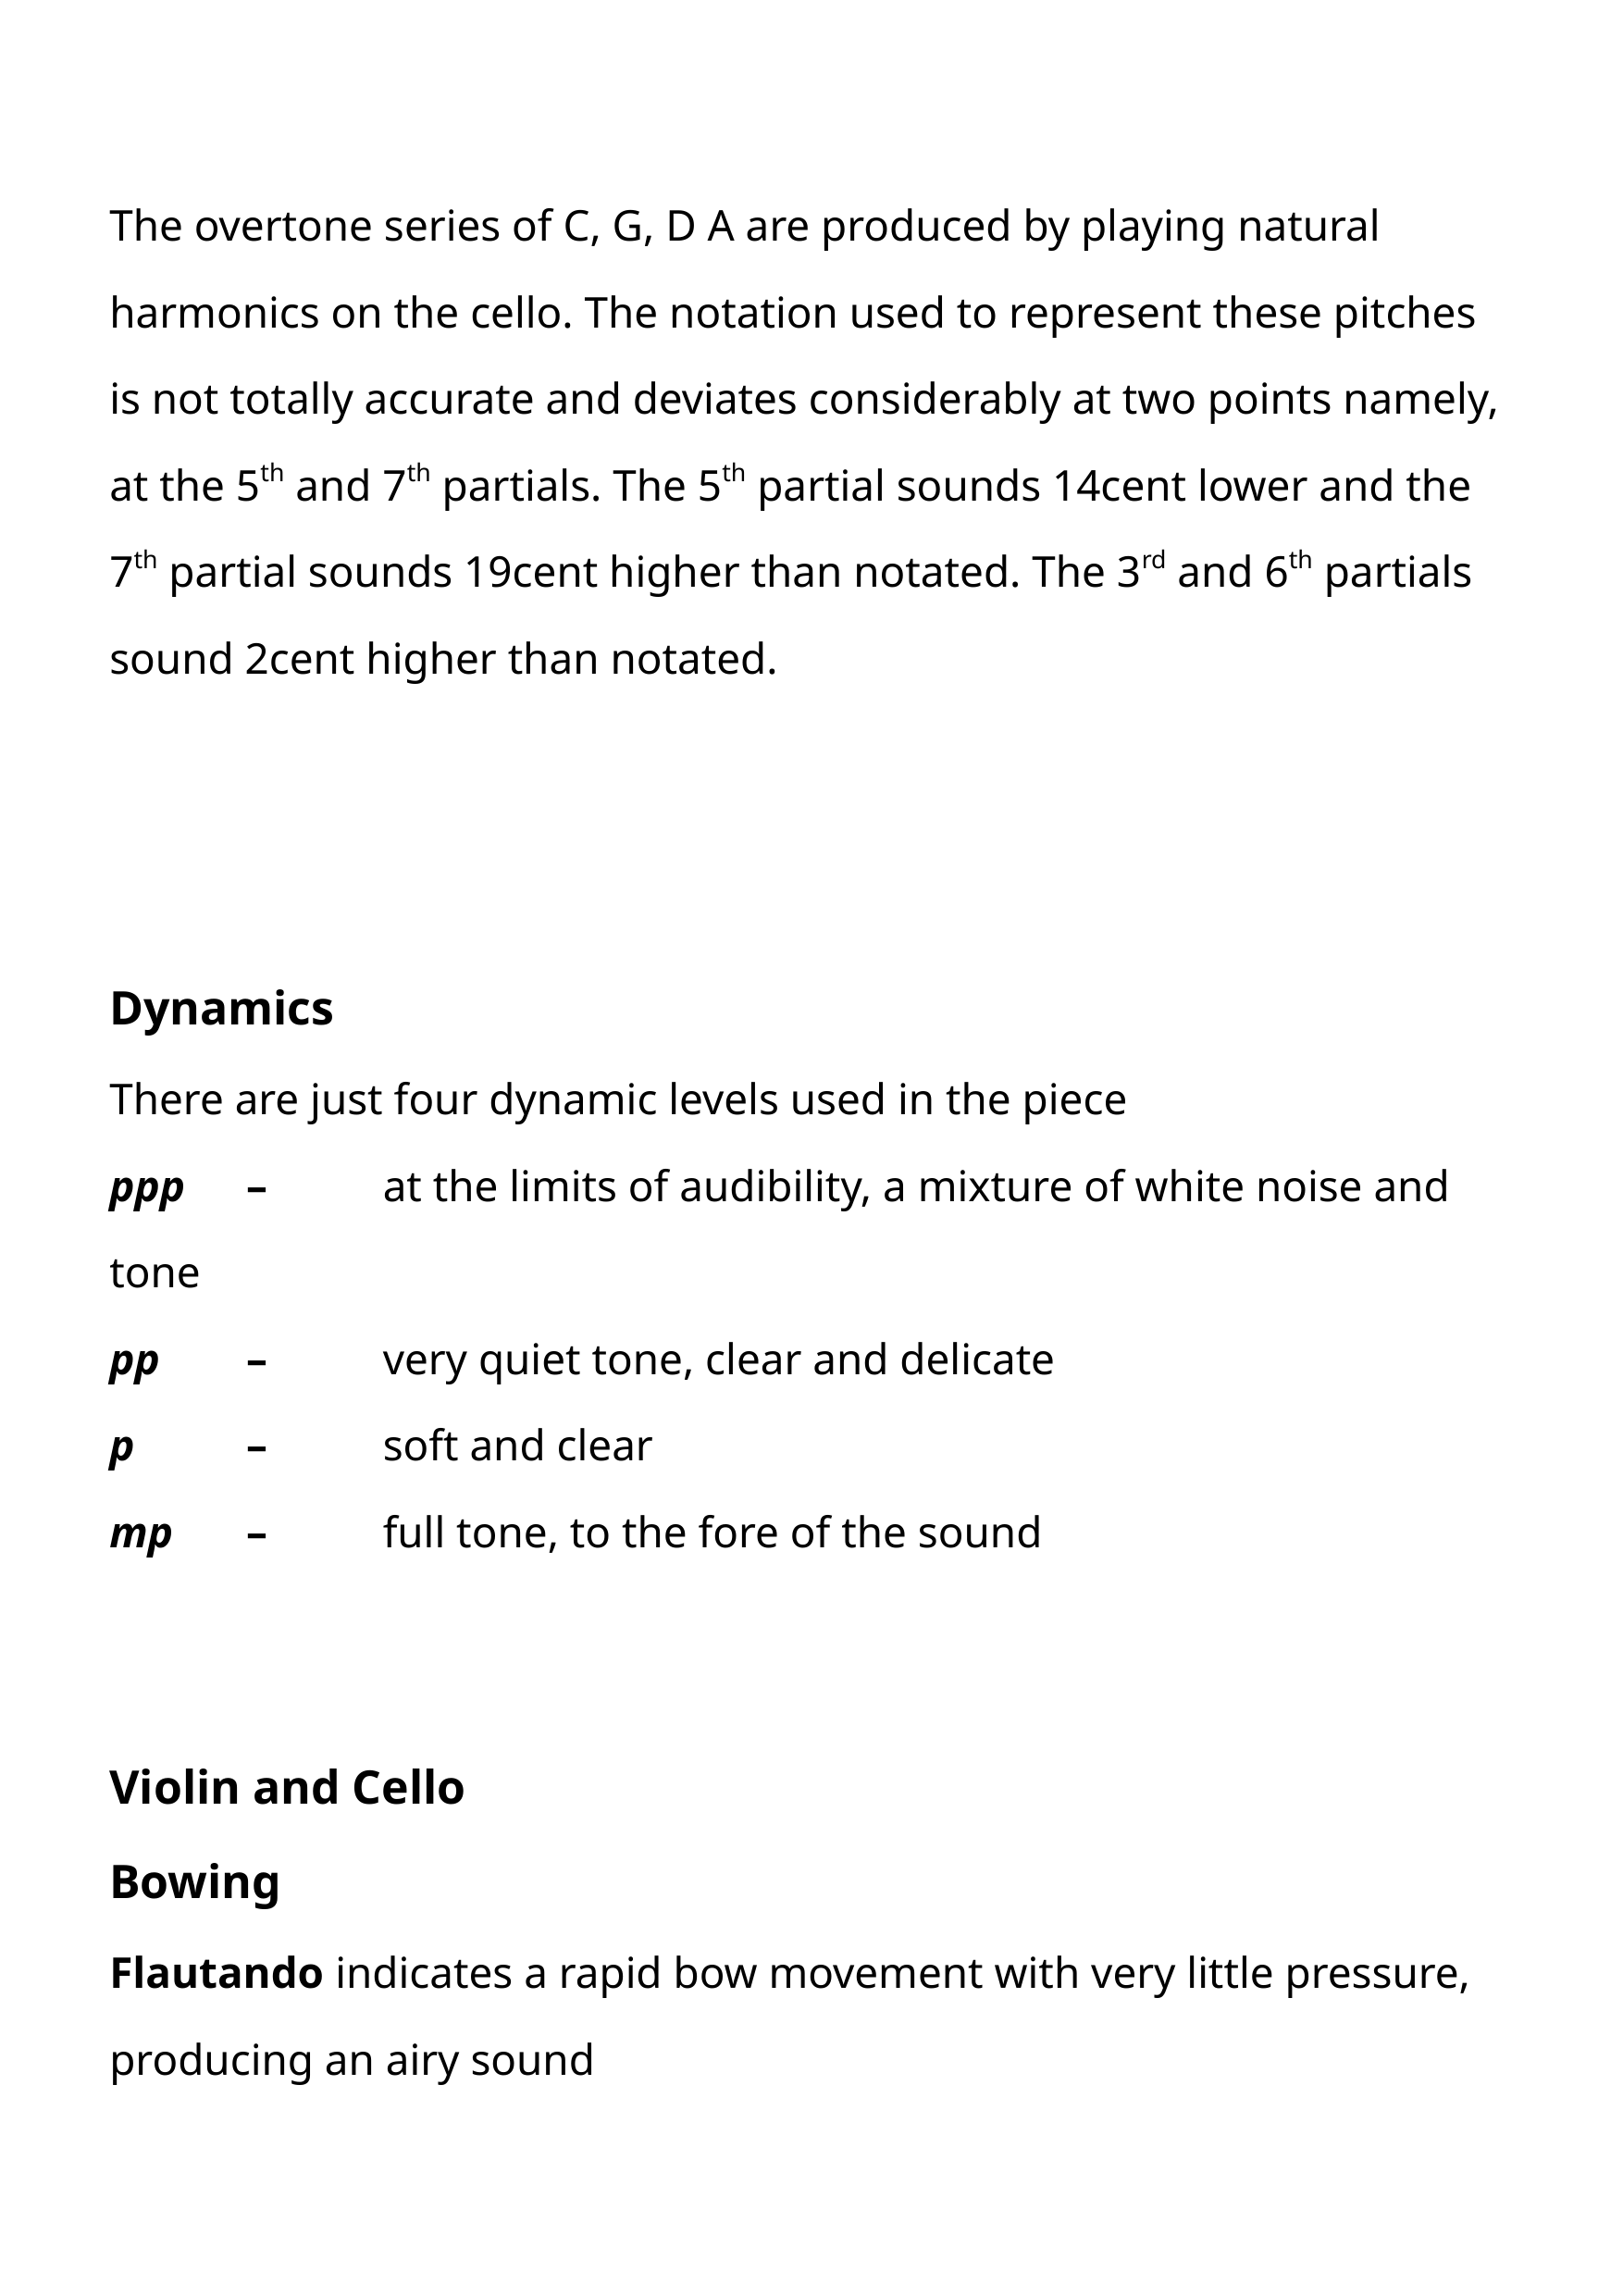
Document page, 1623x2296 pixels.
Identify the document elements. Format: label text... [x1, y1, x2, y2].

text pp – very quiet tone, clear and delicate [109, 1329, 1514, 1387]
text Bowing [109, 1849, 1514, 1912]
text Dynamics [109, 974, 1514, 1038]
text The overtone series of C, G, D A are produced by playing natural harmonics on the cello. The notation used to represent these pitches is not totally accurate and deviates considerably at two points namely, at the 5th and 7th partials. The 5th partial sounds 14cent lower and the 7th partial sounds 19cent higher than notated. The 3rd and 6th partials sound 2cent higher than notated. [109, 196, 1514, 687]
text ppp – at the limits of audibility, a mixture of white noise and tone [109, 1156, 1514, 1300]
text mp – full tone, to the fore of the sound [109, 1502, 1514, 1560]
text There are just four dynamic levels used in the piece [109, 1070, 1514, 1127]
text Flautando indicates a rapid bow movement with very little pressure, producing an airy sound [109, 1943, 1514, 2088]
text Violin and Cello [109, 1755, 1514, 1818]
text p – soft and clear [109, 1416, 1514, 1473]
